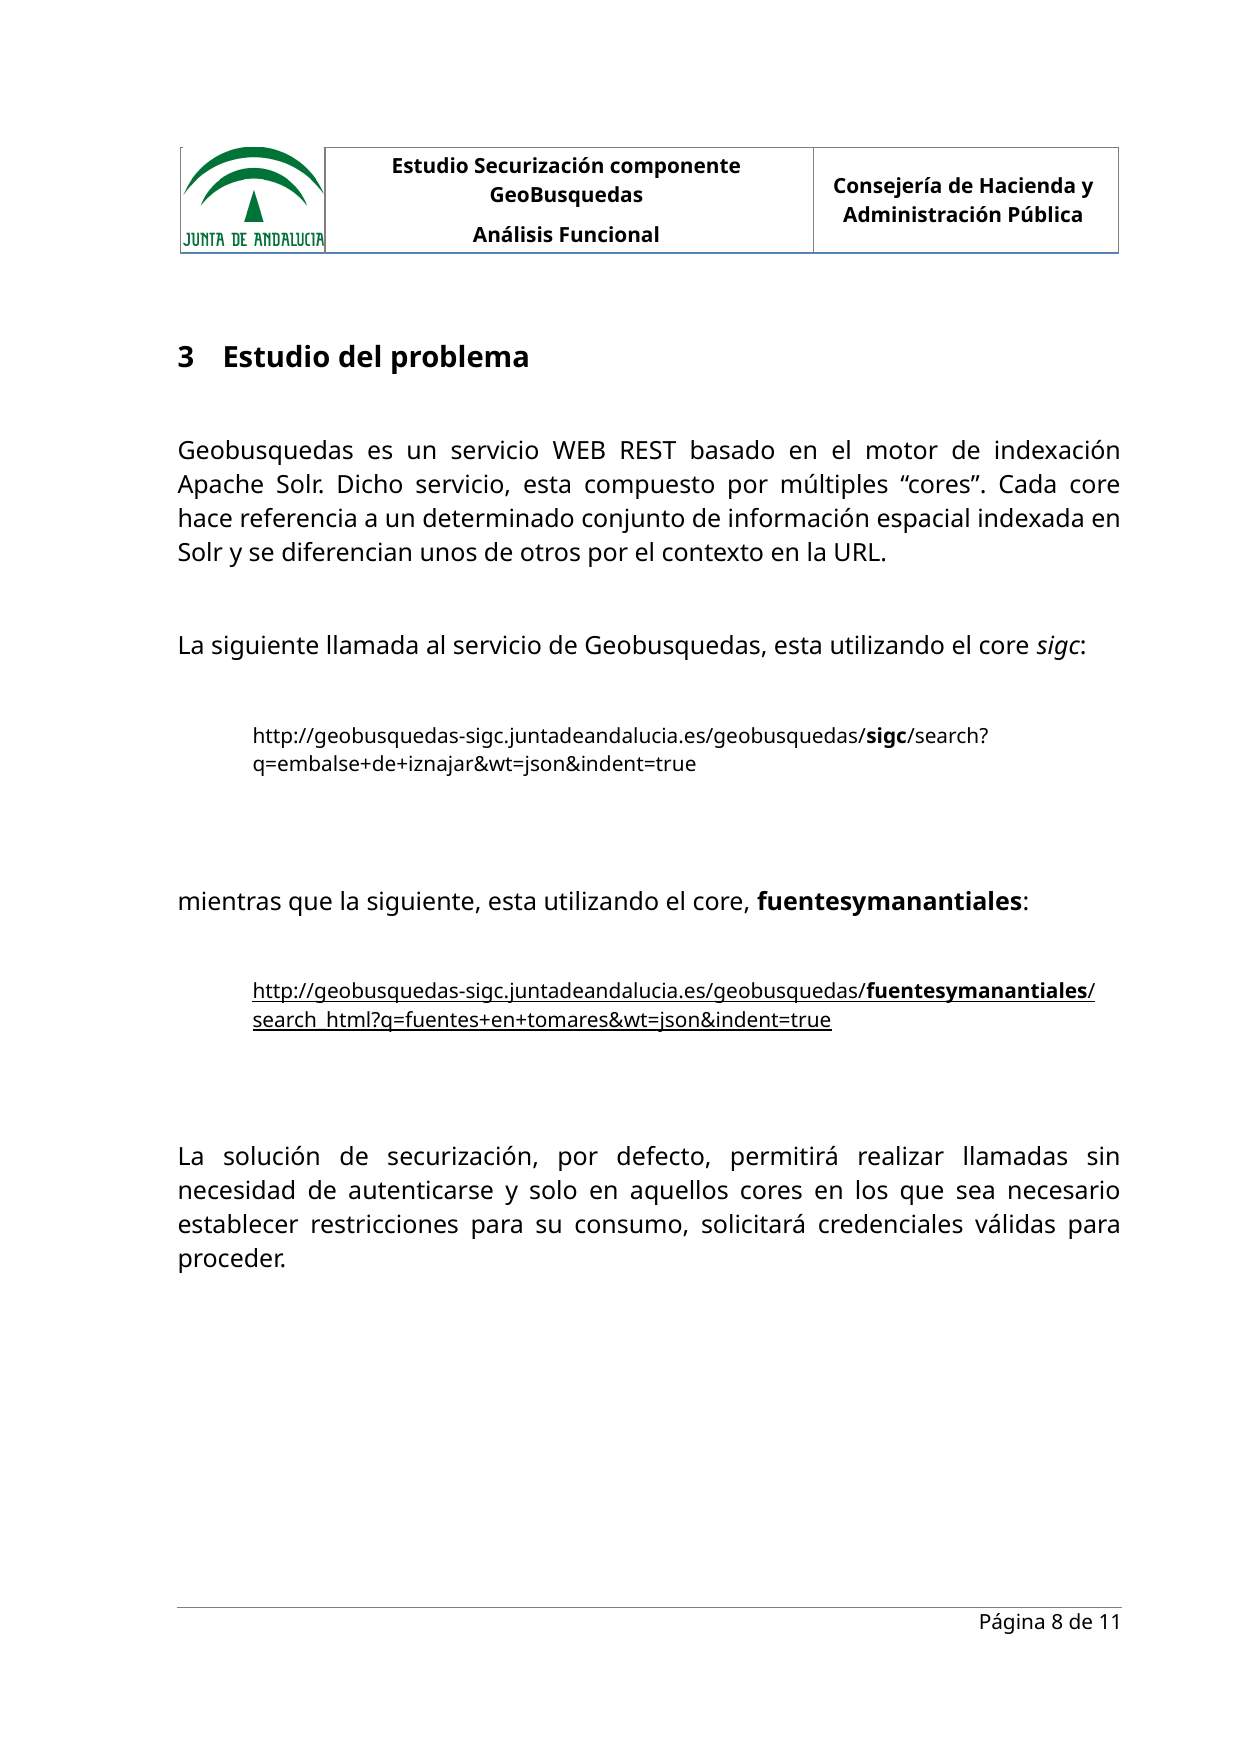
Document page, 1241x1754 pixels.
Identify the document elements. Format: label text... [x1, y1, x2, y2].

subtitle Estudio del problema [177, 336, 1122, 376]
text mientras que la siguiente, esta utilizando el core, fuentesymanantiales: [177, 883, 1122, 917]
text La solución de securización, por defecto, permitirá realizar llamadas sin necesidad de autenticarse y solo en aquellos cores en los que sea necesario establecer restricciones para su consumo, solicitará credenciales válidas para proceder. [177, 1139, 1122, 1275]
text La siguiente llamada al servicio de Geobusquedas, esta utilizando el core sigc: [177, 628, 1122, 662]
text http://geobusquedas-sigc.juntadeandalucia.es/geobusquedas/fuentesymanantiales/search_html?q=fuentes+en+tomares&wt=json&indent=true [252, 976, 1122, 1033]
text http://geobusquedas-sigc.juntadeandalucia.es/geobusquedas/sigc/search?q=embalse+de+iznajar&wt=json&indent=true [252, 721, 1122, 778]
picture [183, 147, 324, 246]
text Geobusquedas es un servicio WEB REST basado en el motor de indexación Apache Solr. Dicho servicio, esta compuesto por múltiples “cores”. Cada core hace referencia a un determinado conjunto de información espacial indexada en Solr y se diferencian unos de otros por el contexto en la URL. [177, 432, 1122, 569]
